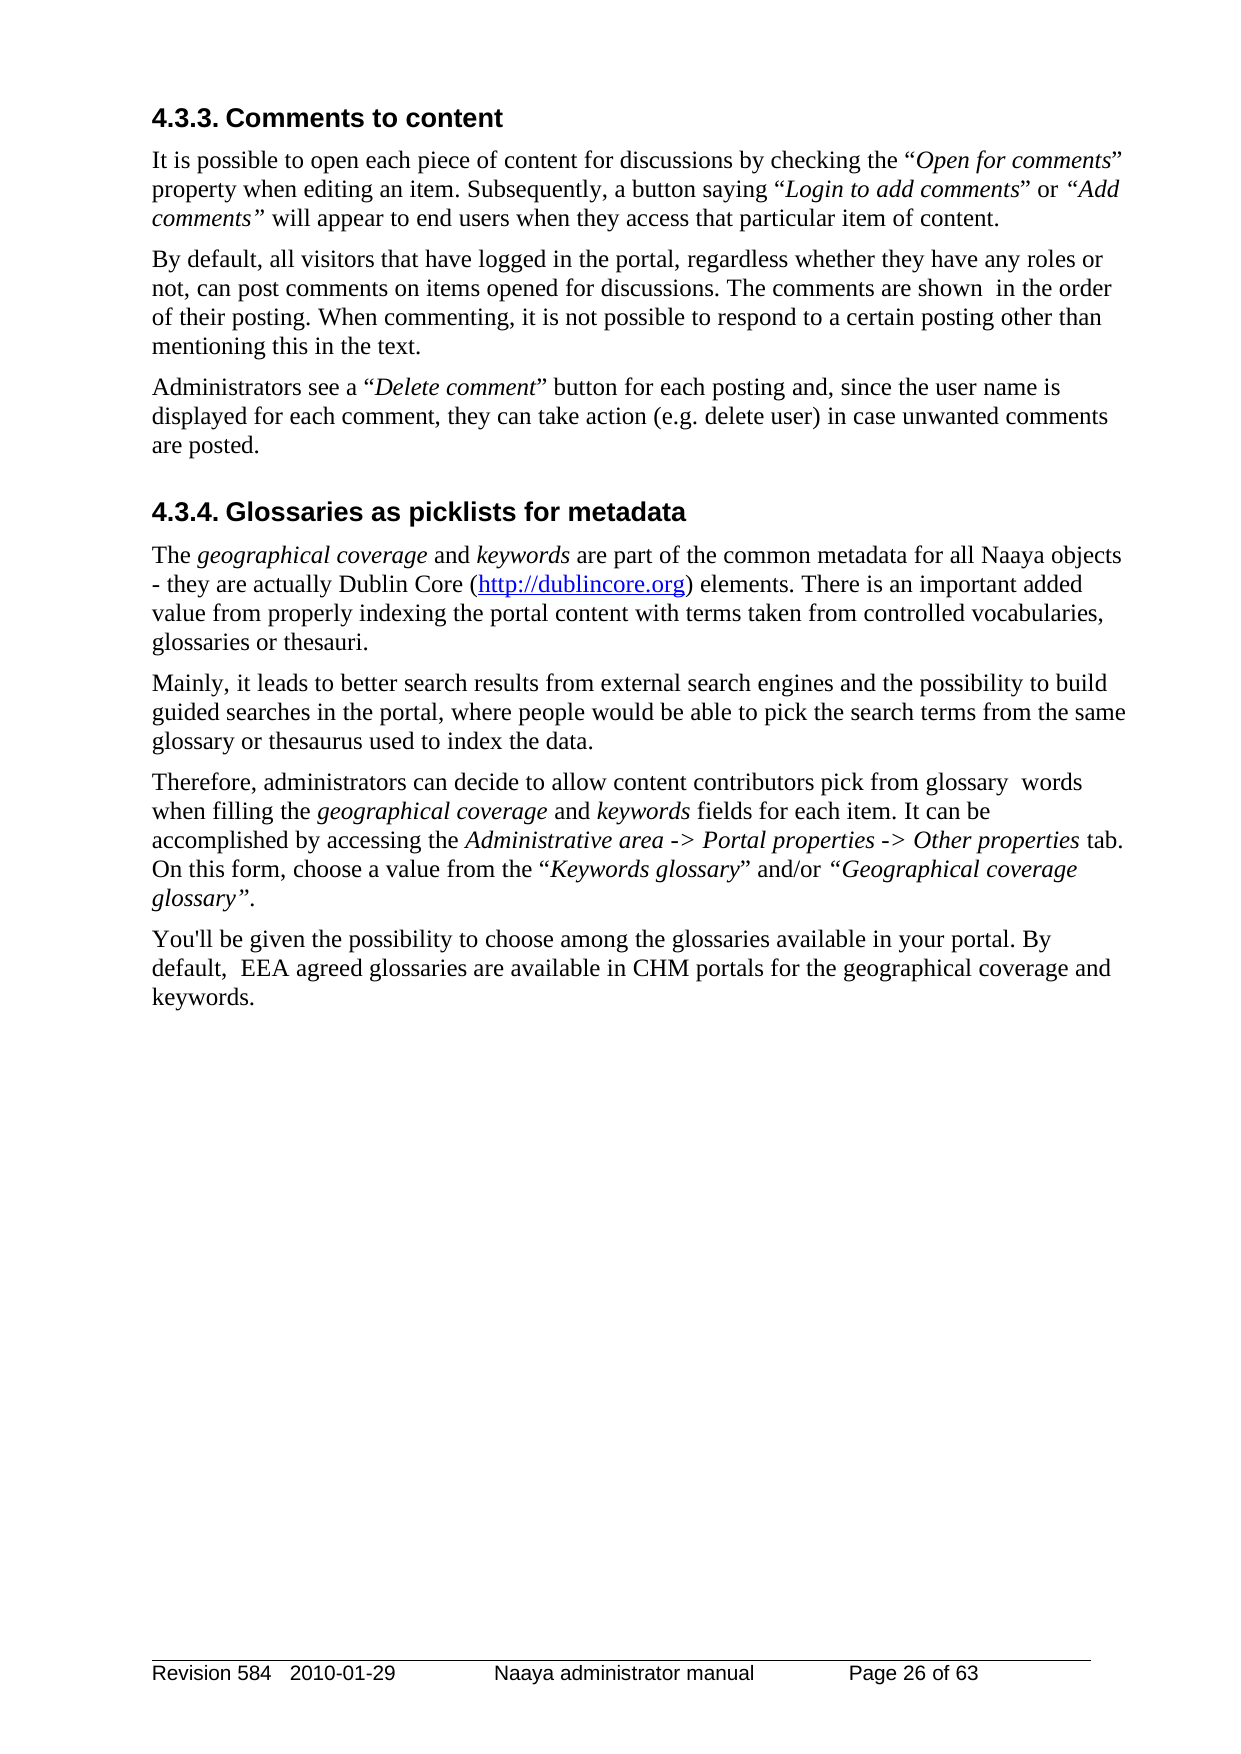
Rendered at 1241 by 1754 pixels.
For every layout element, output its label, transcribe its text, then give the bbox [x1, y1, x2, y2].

subtitle Glossaries as picklists for metadata [152, 496, 1128, 527]
text Therefore, administrators can decide to allow content contributors pick from glossary words when filling the geographical coverage and keywords fields for each item. It can be accomplished by accessing the Administrative area -> Portal properties -> Other properties tab. On this form, choose a value from the “Keywords glossary” and/or “Geographical coverage glossary”. [152, 767, 1128, 912]
text By default, all visitors that have logged in the portal, regardless whether they have any roles or not, can post comments on items opened for discussions. The comments are shown in the order of their posting. When commenting, it is not possible to respond to a certain posting other than mentioning this in the text. [152, 244, 1128, 360]
subtitle Comments to content [152, 102, 1128, 133]
text Mainly, it leads to better search results from external search engines and the possibility to build guided searches in the portal, where people would be able to pick the search terms from the same glossary or thesaurus used to index the data. [152, 668, 1128, 755]
text The geographical coverage and keywords are part of the common metadata for all Naaya objects - they are actually Dublin Core (http://dublincore.org) elements. There is an important added value from properly indexing the portal content with terms taken from controlled vocabularies, glossaries or thesauri. [152, 539, 1128, 656]
text Administrators see a “Delete comment” button for each posting and, since the user name is displayed for each comment, they can take action (e.g. delete user) in case unwanted comments are posted. [152, 372, 1128, 459]
text It is possible to open each piece of content for discussions by checking the “Open for comments” property when editing an item. Subsequently, a button saying “Login to add comments” or “Add comments” will appear to end users when they access that particular item of content. [152, 145, 1128, 232]
text You'll be given the possibility to choose among the glossaries available in your portal. By default, EEA agreed glossaries are available in CHM portals for the geographical coverage and keywords. [152, 924, 1128, 1011]
